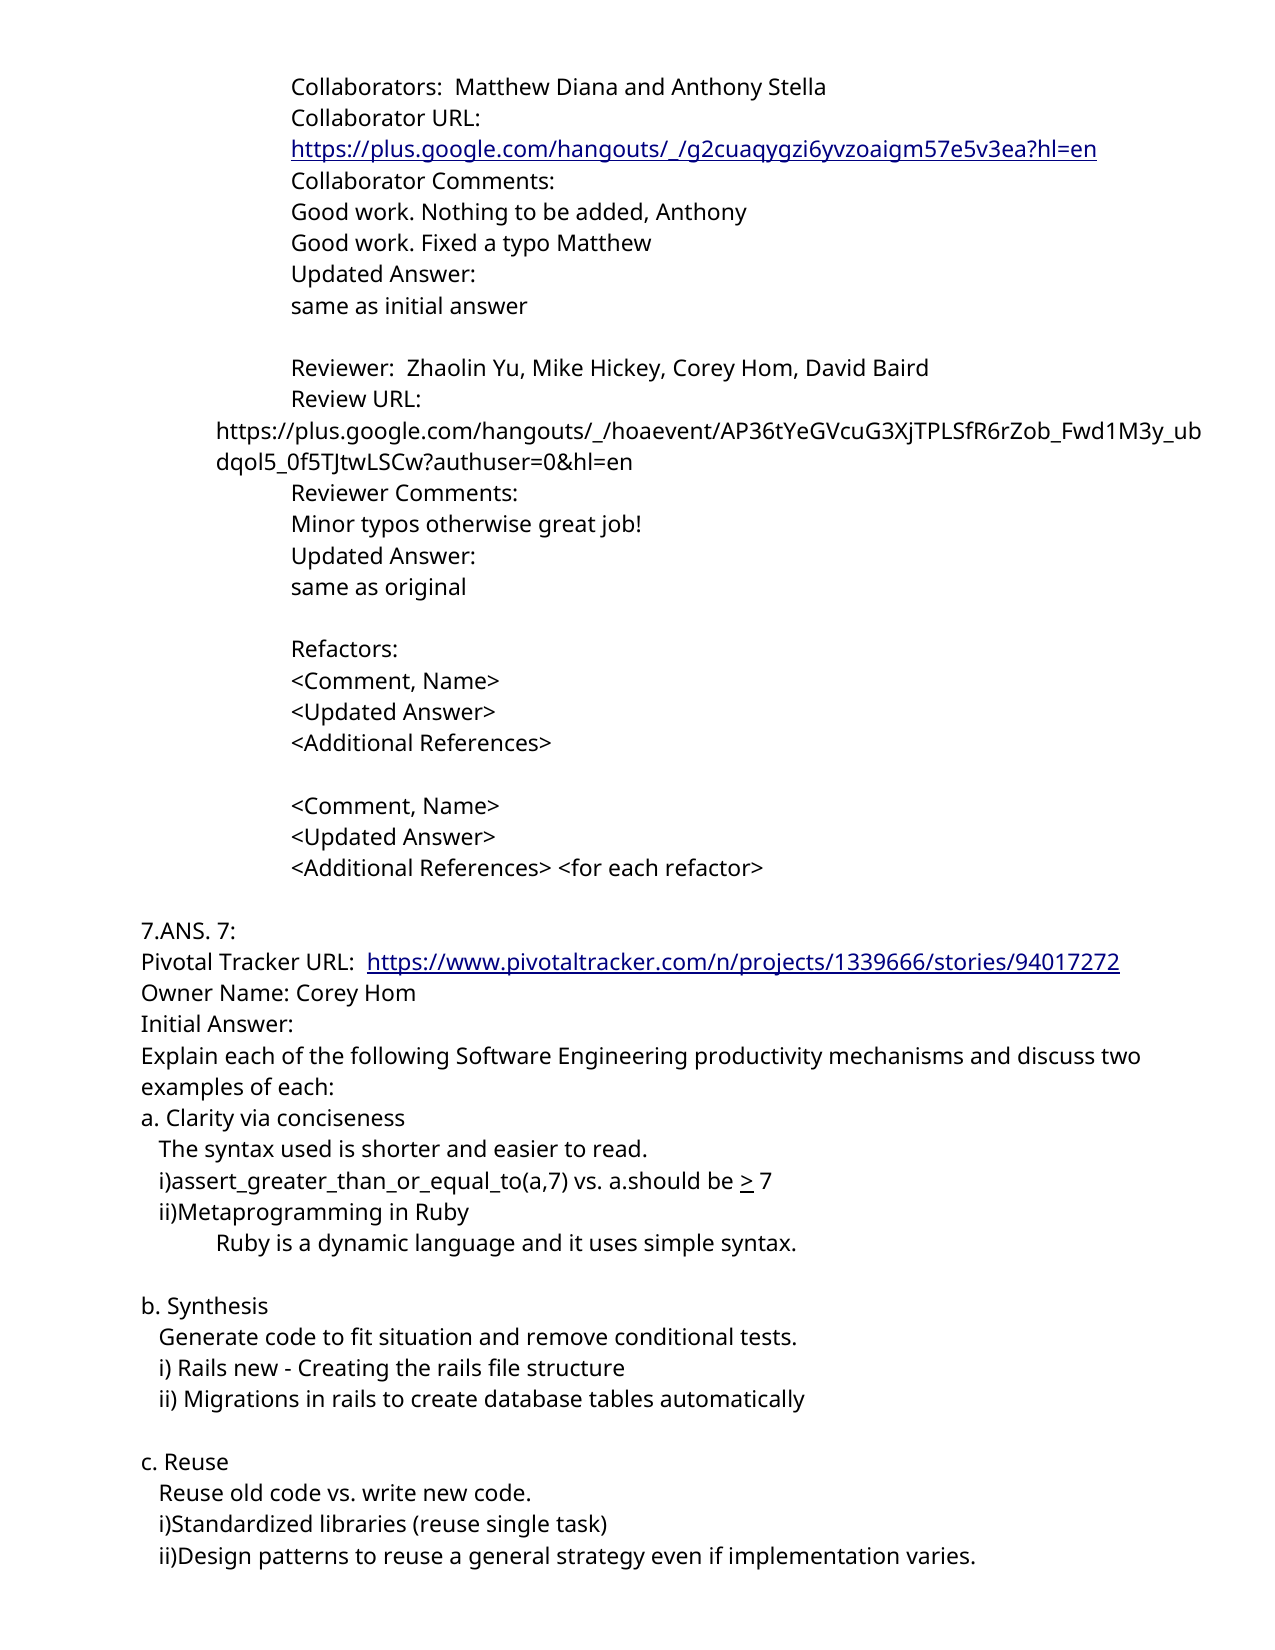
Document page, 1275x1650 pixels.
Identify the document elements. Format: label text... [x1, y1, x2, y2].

text Refactors: [216, 633, 1204, 664]
text b. Synthesis [141, 1289, 1204, 1321]
text <Comment, Name> [216, 664, 1204, 696]
text Initial Answer: [141, 1008, 1204, 1039]
text Good work. Nothing to be added, Anthony [216, 196, 1204, 227]
text 7.ANS. 7: [141, 914, 1204, 946]
text Minor typos otherwise great job! [216, 508, 1204, 539]
text Collaborator URL: https://plus.google.com/hangouts/_/g2cuaqygzi6yvzoaigm57e5v3ea?hl=en [291, 102, 1204, 164]
text <Updated Answer> [216, 821, 1204, 852]
text Pivotal Tracker URL: https://www.pivotaltracker.com/n/projects/1339666/stories/94017272 [141, 946, 1204, 977]
text i)assert_greater_than_or_equal_to(a,7) vs. a.should be > 7 [141, 1164, 1204, 1196]
text <Additional References> [216, 727, 1204, 758]
text Review URL: https://plus.google.com/hangouts/_/hoaevent/AP36tYeGVcuG3XjTPLSfR6rZob_Fwd1M3y_ubdqol5_0f5TJtwLSCw?authuser=0&hl=en [216, 383, 1204, 477]
text i) Rails new - Creating the rails file structure [141, 1352, 1204, 1383]
text Collaborator Comments: [216, 164, 1204, 196]
text Updated Answer: [216, 539, 1204, 571]
text Owner Name: Corey Hom [141, 977, 1204, 1008]
text Ruby is a dynamic language and it uses simple syntax. [141, 1227, 1204, 1258]
text ii)Metaprogramming in Ruby [141, 1196, 1204, 1227]
text same as initial answer [216, 289, 1204, 321]
text same as original [216, 571, 1204, 602]
text Updated Answer: [216, 258, 1204, 289]
text ii) Migrations in rails to create database tables automatically [141, 1383, 1204, 1414]
text <Additional References> <for each refactor> [216, 852, 1204, 883]
text Generate code to fit situation and remove conditional tests. [141, 1321, 1204, 1352]
text Collaborators: Matthew Diana and Anthony Stella [216, 71, 1204, 102]
text Reviewer Comments: [216, 477, 1204, 508]
text Reviewer: Zhaolin Yu, Mike Hickey, Corey Hom, David Baird [216, 352, 1204, 383]
text Explain each of the following Software Engineering productivity mechanisms and discuss two examples of each: [141, 1039, 1204, 1102]
text ii)Design patterns to reuse a general strategy even if implementation varies. [141, 1539, 1204, 1571]
text a. Clarity via conciseness [141, 1102, 1204, 1133]
text i)Standardized libraries (reuse single task) [141, 1508, 1204, 1539]
text <Updated Answer> [216, 696, 1204, 727]
text Reuse old code vs. write new code. [141, 1477, 1204, 1508]
text c. Reuse [141, 1446, 1204, 1477]
text <Comment, Name> [216, 789, 1204, 821]
text The syntax used is shorter and easier to read. [141, 1133, 1204, 1164]
text Good work. Fixed a typo Matthew [216, 227, 1204, 258]
